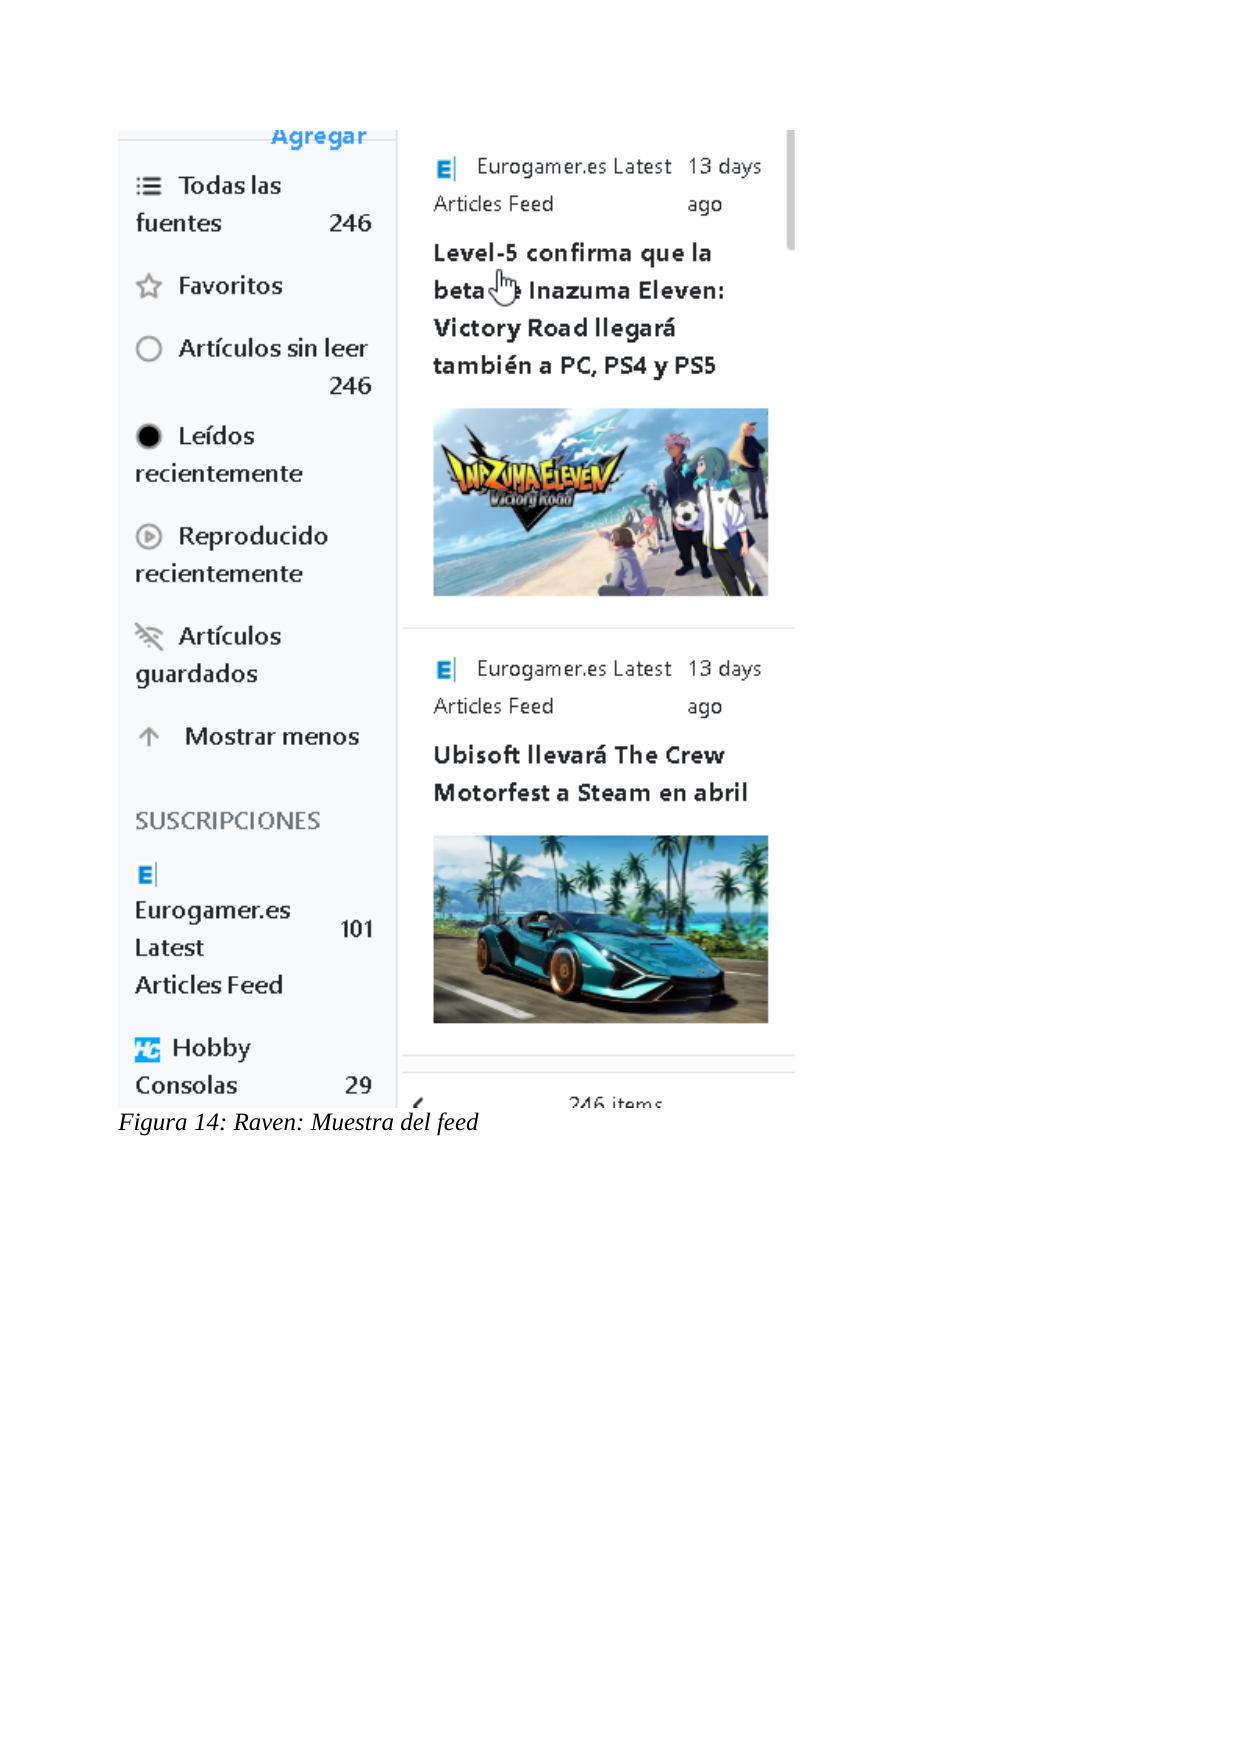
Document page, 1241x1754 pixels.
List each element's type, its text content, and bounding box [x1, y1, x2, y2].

text Figura 14: Raven: Muestra del feed [118, 1108, 795, 1136]
picture [118, 130, 795, 1108]
